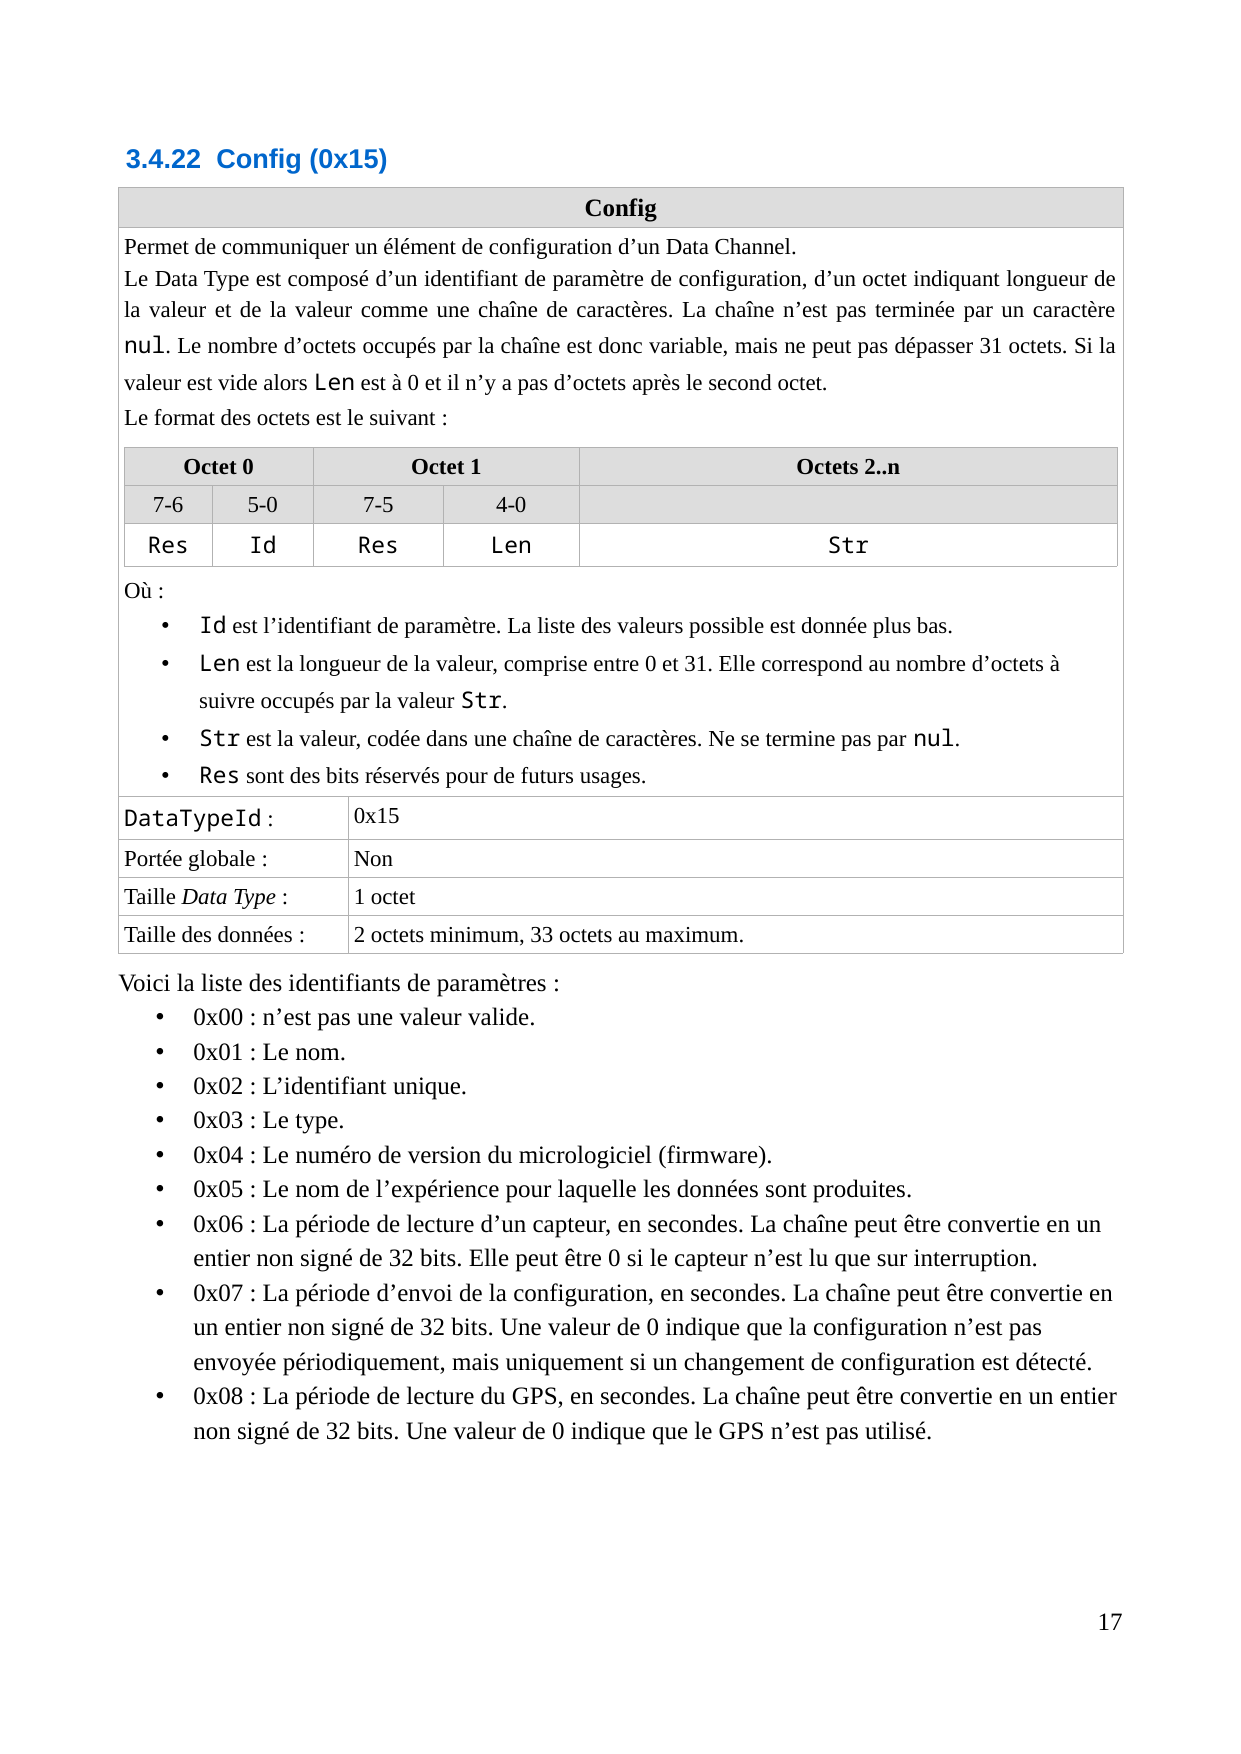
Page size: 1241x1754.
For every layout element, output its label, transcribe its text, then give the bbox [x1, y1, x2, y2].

table_cell 4-0 [444, 486, 579, 523]
subtitle Config (0x15) [118, 143, 1122, 174]
table_cell Permet de communiquer un élément de configuration d’un Data Channel. Le Data Type est composé d’un identifiant de paramètre de configuration, d’un octet indiquant longueur de la valeur et de la valeur comme une chaîne de caractères. La chaîne n’est pas terminée par un caractère nul. Le nombre d’octets occupés par la chaîne est donc variable, mais ne peut pas dépasser 31 octets. Si la valeur est vide alors Len est à 0 et il n’y a pas d’octets après le second octet. Le format des octets est le suivant : Où : Id est l’identifiant de paramètre. La liste des valeurs possible est donnée plus bas. Len est la longueur de la valeur, comprise entre 0 et 31. Elle correspond au nombre d’octets à suivre occupés par la valeur Str. Str est la valeur, codée dans une chaîne de caractères. Ne se termine pas par nul. Res sont des bits réservés pour de futurs usages. [119, 228, 1123, 796]
list 0x01 : Le nom. [156, 1037, 1122, 1065]
table_header Octets 2..n [580, 448, 1117, 485]
table_cell 1 octet [349, 878, 1123, 915]
table_header Octet 0 [125, 448, 313, 485]
table_cell 5-0 [213, 486, 313, 523]
table_cell Res [125, 524, 212, 566]
list 0x04 : Le numéro de version du micrologiciel (firmware). [156, 1140, 1122, 1169]
list 0x05 : Le nom de l’expérience pour laquelle les données sont produites. [156, 1174, 1122, 1203]
table_cell Res [314, 524, 443, 566]
table_header Octet 1 [314, 448, 579, 485]
table_cell Taille des données : [119, 916, 348, 953]
table_cell 7-5 [314, 486, 443, 523]
table_cell Len [444, 524, 579, 566]
list 0x07 : La période d’envoi de la configuration, en secondes. La chaîne peut être convertie en un entier non signé de 32 bits. Une valeur de 0 indique que la configuration n’est pas envoyée périodiquement, mais uniquement si un changement de configuration est détecté. [156, 1278, 1122, 1376]
list 0x03 : Le type. [156, 1106, 1122, 1134]
table_cell 7-6 [125, 486, 212, 523]
table_cell Id [213, 524, 313, 566]
table_cell 2 octets minimum, 33 octets au maximum. [349, 916, 1123, 953]
table_cell Non [349, 840, 1123, 877]
table_cell [580, 486, 1117, 523]
table_cell Str [580, 524, 1117, 566]
table_cell Portée globale : [119, 840, 348, 877]
list 0x00 : n’est pas une valeur valide. [156, 1002, 1122, 1031]
table_cell 0x15 [349, 797, 1123, 839]
text Voici la liste des identifiants de paramètres : [118, 968, 1122, 996]
table_cell DataTypeId : [119, 797, 348, 839]
table_header Config [119, 188, 1123, 227]
list 0x02 : L’identifiant unique. [156, 1071, 1122, 1100]
list 0x08 : La période de lecture du GPS, en secondes. La chaîne peut être convertie en un entier non signé de 32 bits. Une valeur de 0 indique que le GPS n’est pas utilisé. [156, 1381, 1122, 1444]
list 0x06 : La période de lecture d’un capteur, en secondes. La chaîne peut être convertie en un entier non signé de 32 bits. Elle peut être 0 si le capteur n’est lu que sur interruption. [156, 1209, 1122, 1272]
table_cell Taille Data Type : [119, 878, 348, 915]
